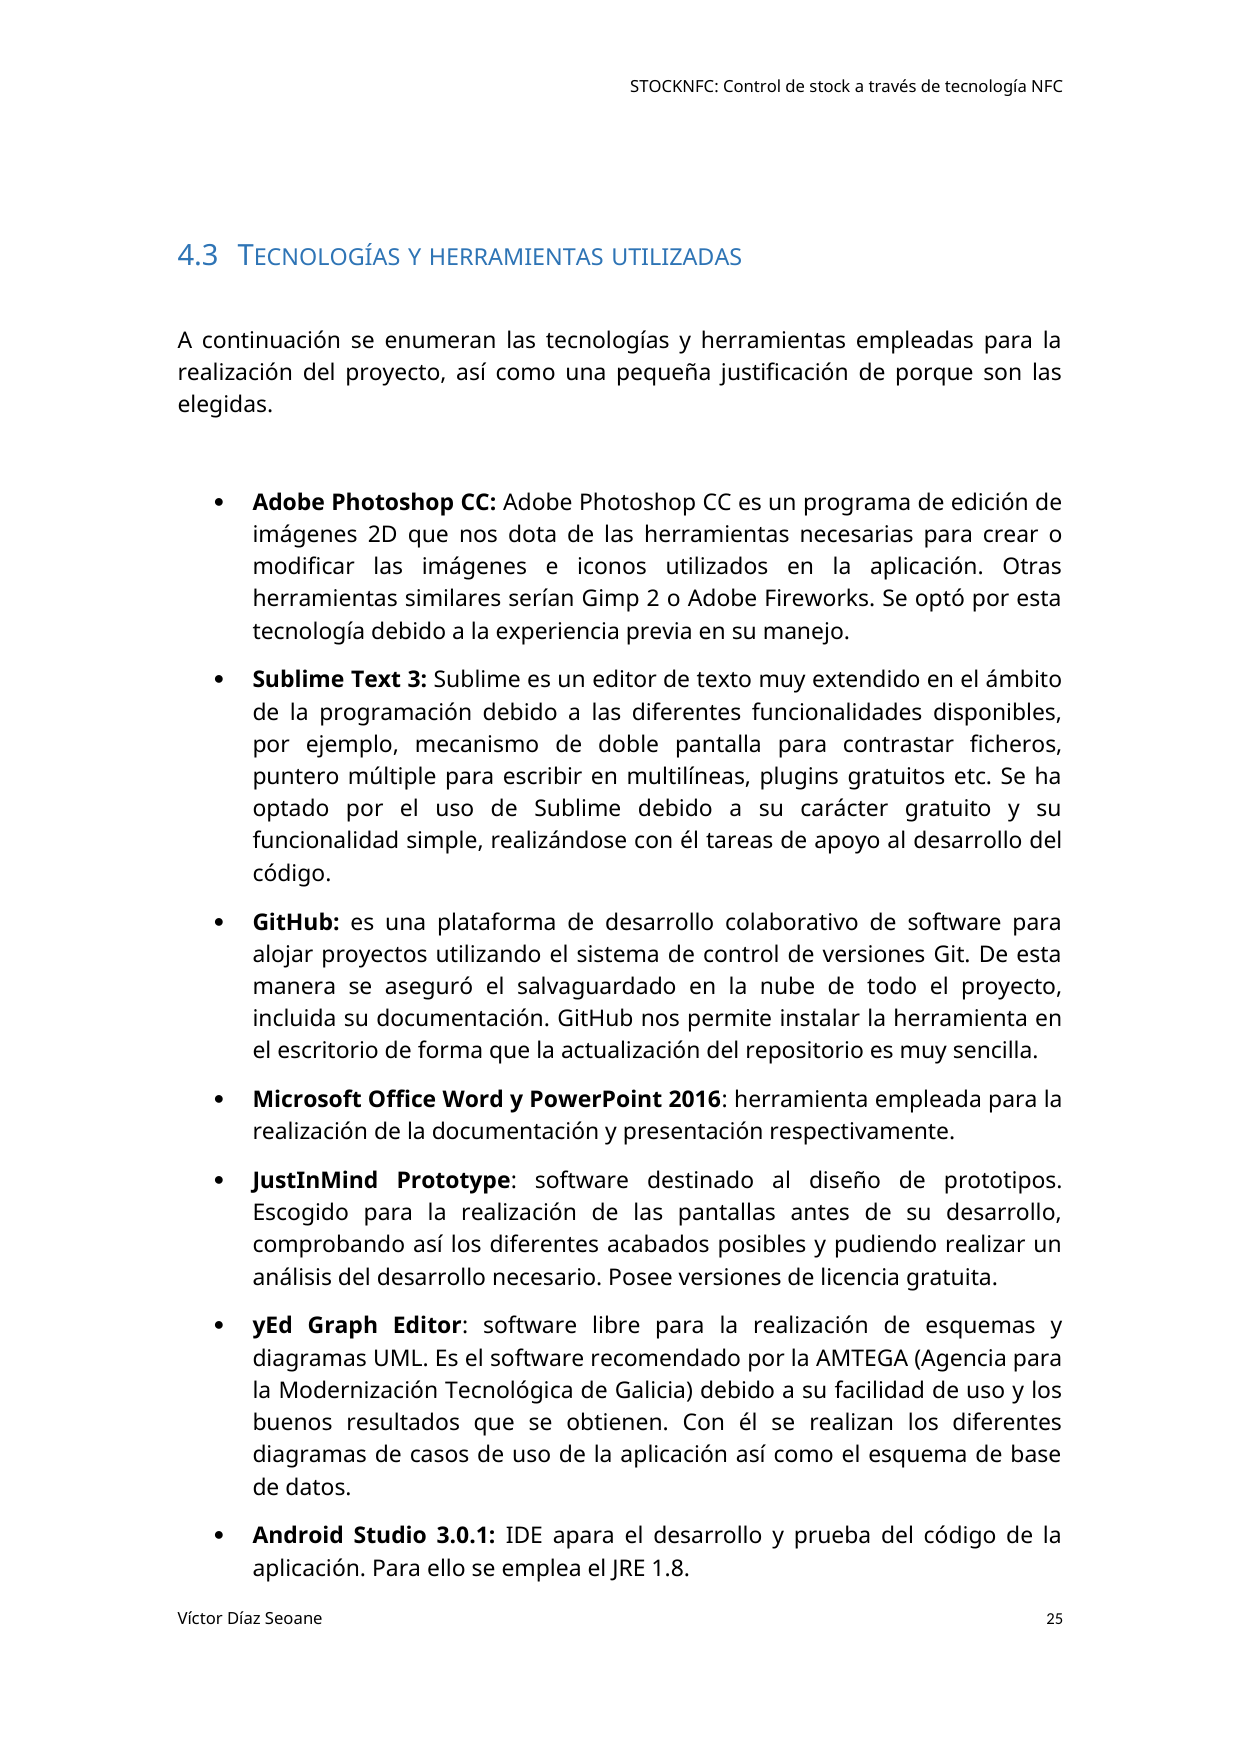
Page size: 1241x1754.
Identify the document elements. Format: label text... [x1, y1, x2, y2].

list Android Studio 3.0.1: IDE apara el desarrollo y prueba del código de la aplicación. Para ello se emplea el JRE 1.8. [215, 1519, 1063, 1583]
list Adobe Photoshop CC: Adobe Photoshop CC es un programa de edición de imágenes 2D que nos dota de las herramientas necesarias para crear o modificar las imágenes e iconos utilizados en la aplicación. Otras herramientas similares serían Gimp 2 o Adobe Fireworks. Se optó por esta tecnología debido a la experiencia previa en su manejo. [215, 486, 1063, 646]
list JustInMind Prototype: software destinado al diseño de prototipos. Escogido para la realización de las pantallas antes de su desarrollo, comprobando así los diferentes acabados posibles y pudiendo realizar un análisis del desarrollo necesario. Posee versiones de licencia gratuita. [215, 1164, 1063, 1292]
list GitHub: es una plataforma de desarrollo colaborativo de software para alojar proyectos utilizando el sistema de control de versiones Git. De esta manera se aseguró el salvaguardado en la nube de todo el proyecto, incluida su documentación. GitHub nos permite instalar la herramienta en el escritorio de forma que la actualización del repositorio es muy sencilla. [215, 905, 1063, 1065]
list yEd Graph Editor: software libre para la realización de esquemas y diagramas UML. Es el software recomendado por la AMTEGA (Agencia para la Modernización Tecnológica de Galicia) debido a su facilidad de uso y los buenos resultados que se obtienen. Con él se realizan los diferentes diagramas de casos de uso de la aplicación así como el esquema de base de datos. [215, 1309, 1063, 1502]
list Sublime Text 3: Sublime es un editor de texto muy extendido en el ámbito de la programación debido a las diferentes funcionalidades disponibles, por ejemplo, mecanismo de doble pantalla para contrastar ficheros, puntero múltiple para escribir en multilíneas, plugins gratuitos etc. Se ha optado por el uso de Sublime debido a su carácter gratuito y su funcionalidad simple, realizándose con él tareas de apoyo al desarrollo del código. [215, 663, 1063, 888]
text A continuación se enumeran las tecnologías y herramientas empleadas para la realización del proyecto, así como una pequeña justificación de porque son las elegidas. [177, 324, 1063, 419]
subtitle Tecnologías y herramientas utilizadas [177, 234, 1063, 274]
list Microsoft Office Word y PowerPoint 2016: herramienta empleada para la realización de la documentación y presentación respectivamente. [215, 1083, 1063, 1146]
